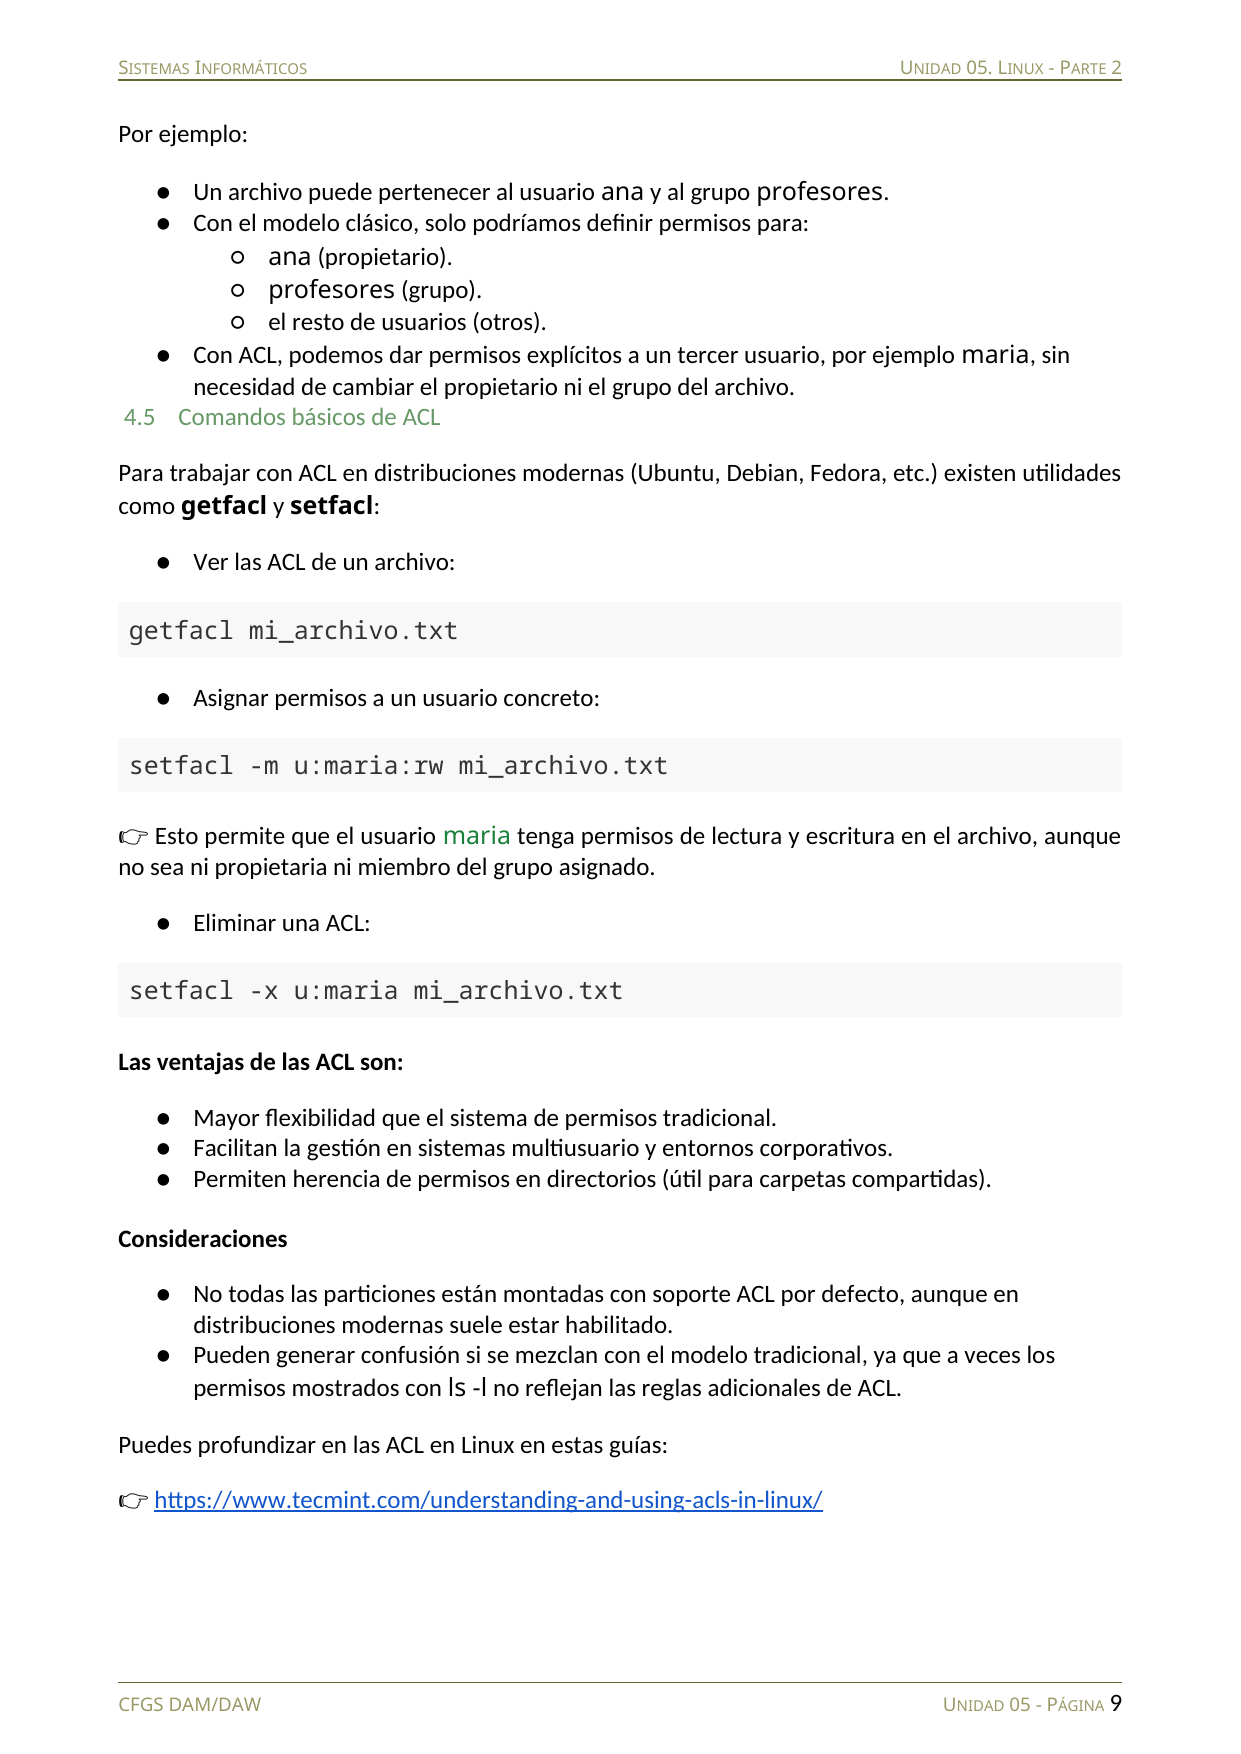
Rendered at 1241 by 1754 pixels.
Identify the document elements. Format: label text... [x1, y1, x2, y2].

list Permiten herencia de permisos en directorios (útil para carpetas compartidas). [156, 1163, 1122, 1193]
text Para trabajar con ACL en distribuciones modernas (Ubuntu, Debian, Fedora, etc.) existen utilidades como getfacl y setfacl: [118, 457, 1122, 521]
text Por ejemplo: [118, 118, 1122, 148]
list Pueden generar confusión si se mezclan con el modelo tradicional, ya que a veces los permisos mostrados con ls -l no reflejan las reglas adicionales de ACL. [156, 1339, 1122, 1404]
subtitle Comandos básicos de ACL [118, 401, 1122, 432]
list profesores (grupo). [231, 272, 1122, 306]
list No todas las particiones están montadas con soporte ACL por defecto, aunque en distribuciones modernas suele estar habilitado. [156, 1278, 1122, 1339]
list Con ACL, podemos dar permisos explícitos a un tercer usuario, por ejemplo maria, sin necesidad de cambiar el propietario ni el grupo del archivo. [156, 337, 1122, 401]
list Asignar permisos a un usuario concreto: [156, 682, 1122, 712]
list el resto de usuarios (otros). [231, 306, 1122, 337]
list Facilitan la gestión en sistemas multiusuario y entornos corporativos. [156, 1132, 1122, 1163]
text Las ventajas de las ACL son: [118, 1046, 1122, 1077]
text 👉 Esto permite que el usuario maria tenga permisos de lectura y escritura en el archivo, aunque no sea ni propietaria ni miembro del grupo asignado. [118, 817, 1122, 882]
table_header getfacl mi_archivo.txt [118, 602, 1122, 657]
table_header setfacl -x u:maria mi_archivo.txt [118, 963, 1122, 1017]
list Ver las ACL de un archivo: [156, 546, 1122, 577]
text Puedes profundizar en las ACL en Linux en estas guías: [118, 1429, 1122, 1459]
list Mayor flexibilidad que el sistema de permisos tradicional. [156, 1102, 1122, 1132]
list Con el modelo clásico, solo podríamos definir permisos para: [156, 208, 1122, 238]
list ana (propietario). [231, 238, 1122, 272]
text 👉 https://www.tecmint.com/understanding-and-using-acls-in-linux/ [118, 1484, 1122, 1515]
list Eliminar una ACL: [156, 907, 1122, 937]
list Un archivo puede pertenecer al usuario ana y al grupo profesores. [156, 173, 1122, 208]
text Consideraciones [118, 1223, 1122, 1253]
table_header setfacl -m u:maria:rw mi_archivo.txt [118, 738, 1122, 792]
